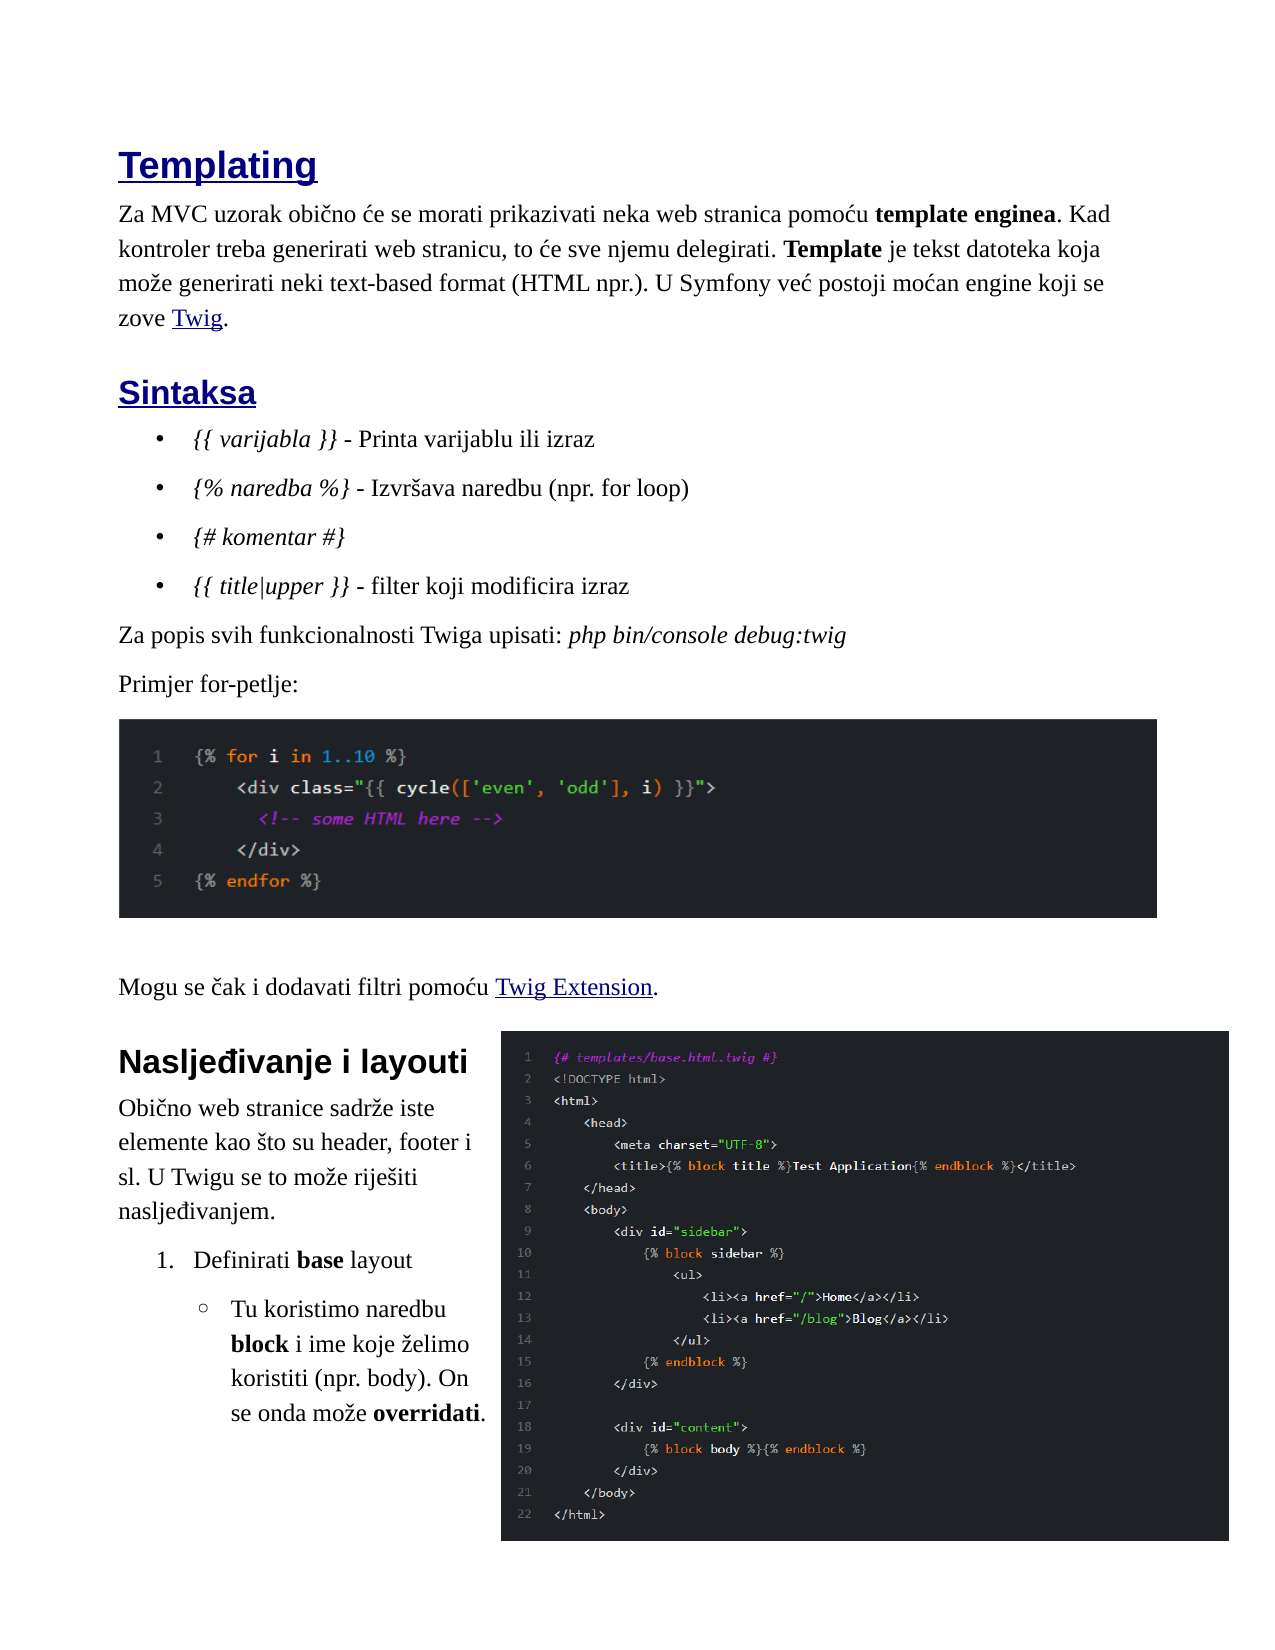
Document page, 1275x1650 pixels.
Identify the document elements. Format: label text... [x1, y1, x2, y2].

picture [498, 1027, 1232, 1545]
list Definirati base layout [156, 1246, 498, 1274]
list {{ title|upper }} - filter koji modificira izraz [156, 571, 1157, 600]
text Obično web stranice sadrže iste elemente kao što su header, footer i sl. U Twigu se to može riješiti nasljeđivanjem. [118, 1093, 498, 1225]
text Za MVC uzorak obično će se morati prikazivati neka web stranica pomoću template enginea. Kad kontroler treba generirati web stranicu, to će sve njemu delegirati. Template je tekst datoteka koja može generirati neki text-based format (HTML npr.). U Symfony već postoji moćan engine koji se zove Twig. [118, 199, 1157, 331]
subtitle Nasljeđivanje i layouti [118, 1042, 498, 1081]
text Primjer for-petlje: [118, 669, 1157, 698]
list {# komentar #} [156, 522, 1157, 551]
picture [118, 718, 1157, 918]
text Za popis svih funkcionalnosti Twiga upisati: php bin/console debug:twig [118, 620, 1157, 649]
list Tu koristimo naredbu block i ime koje želimo koristiti (npr. body). On se onda može overridati. [193, 1294, 498, 1427]
list {% naredba %} - Izvršava naredbu (npr. for loop) [156, 473, 1157, 502]
text Mogu se čak i dodavati filtri pomoću Twig Extension. [118, 972, 1157, 1001]
list {{ varijabla }} - Printa varijablu ili izraz [156, 424, 1157, 452]
subtitle Templating [118, 143, 1157, 187]
subtitle Sintaksa [118, 373, 1157, 411]
